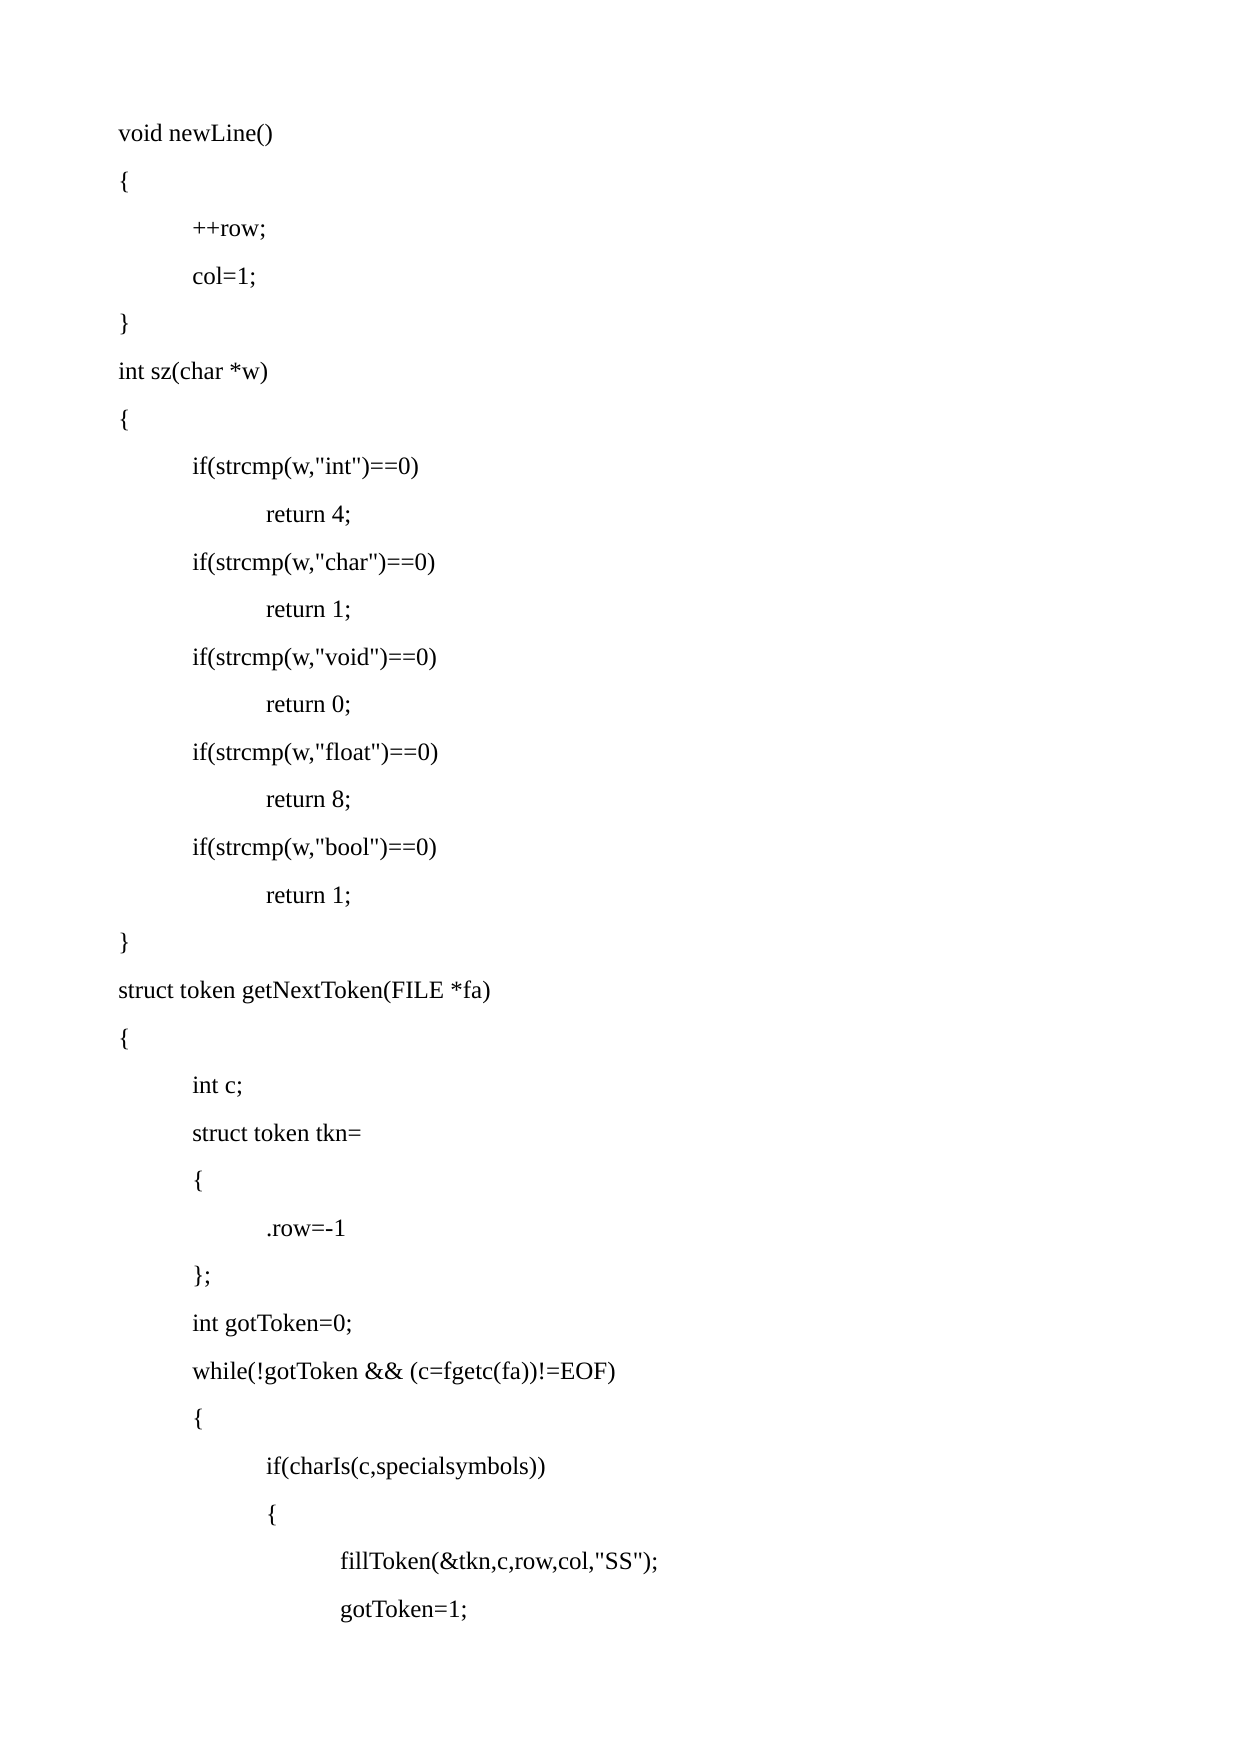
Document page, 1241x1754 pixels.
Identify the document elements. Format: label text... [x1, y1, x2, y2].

text { [118, 1165, 1122, 1194]
text if(strcmp(w,"float")==0) [118, 737, 1122, 766]
text int gotToken=0; [118, 1308, 1122, 1337]
text } [118, 927, 1122, 956]
text gotToken=1; [118, 1594, 1122, 1623]
text while(!gotToken && (c=fgetc(fa))!=EOF) [118, 1356, 1122, 1384]
text { [118, 1499, 1122, 1527]
text fillToken(&tkn,c,row,col,"SS"); [118, 1546, 1122, 1575]
text { [118, 1023, 1122, 1051]
text return 1; [118, 594, 1122, 623]
text return 4; [118, 499, 1122, 528]
text col=1; [118, 261, 1122, 290]
text struct token tkn= [118, 1118, 1122, 1147]
text if(charIs(c,specialsymbols)) [118, 1451, 1122, 1480]
text return 0; [118, 689, 1122, 718]
text if(strcmp(w,"char")==0) [118, 547, 1122, 575]
text struct token getNextToken(FILE *fa) [118, 975, 1122, 1004]
text } [118, 308, 1122, 337]
text if(strcmp(w,"bool")==0) [118, 832, 1122, 861]
text return 1; [118, 880, 1122, 908]
text .row=-1 [118, 1213, 1122, 1242]
text ++row; [118, 213, 1122, 242]
text if(strcmp(w,"int")==0) [118, 451, 1122, 480]
text if(strcmp(w,"void")==0) [118, 642, 1122, 671]
text int c; [118, 1070, 1122, 1099]
text }; [118, 1261, 1122, 1289]
text { [118, 404, 1122, 432]
text int sz(char *w) [118, 356, 1122, 385]
text return 8; [118, 784, 1122, 813]
text { [118, 1403, 1122, 1432]
text { [118, 166, 1122, 194]
text void newLine() [118, 118, 1122, 147]
